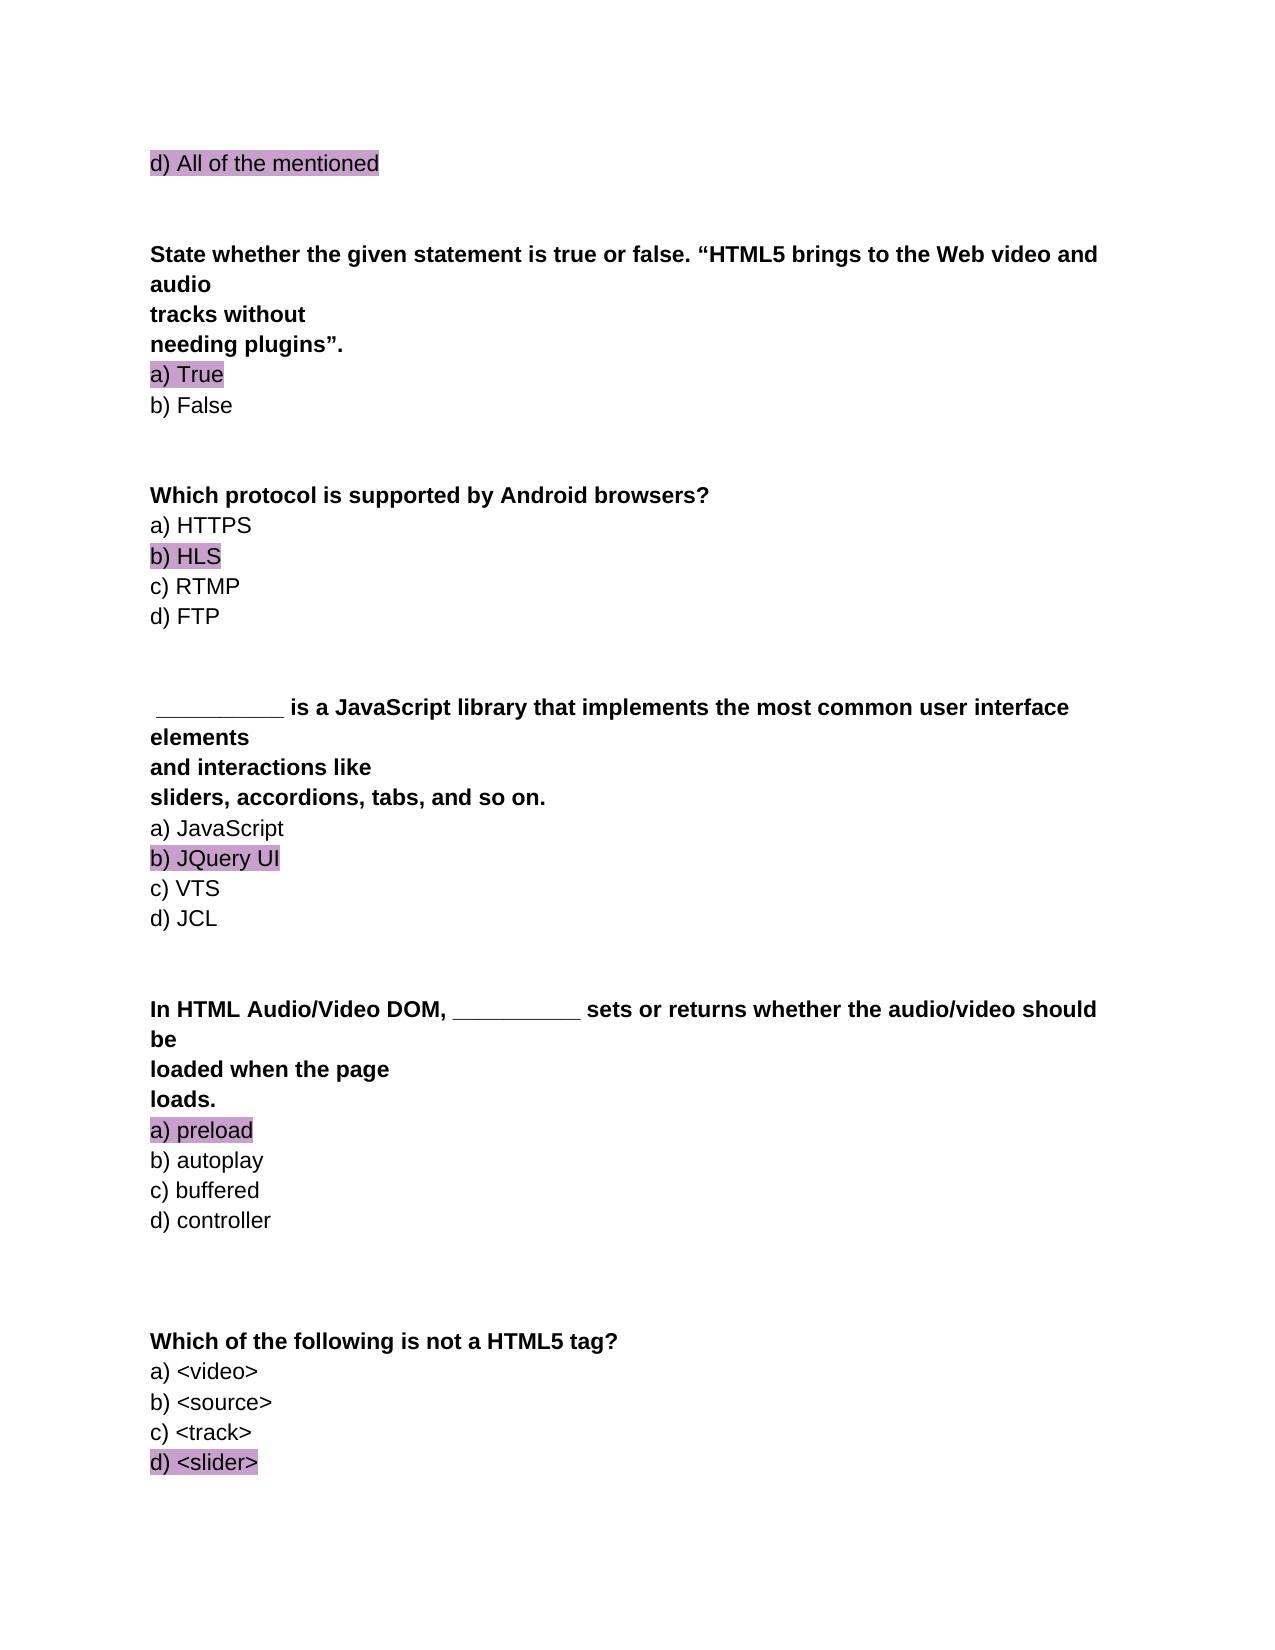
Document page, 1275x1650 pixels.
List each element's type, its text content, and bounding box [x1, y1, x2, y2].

text __________ is a JavaScript library that implements the most common user interface elements [150, 694, 1125, 750]
text needing plugins”. [150, 331, 1125, 358]
text loaded when the page [150, 1056, 1125, 1083]
text Which of the following is not a HTML5 tag? [150, 1328, 1125, 1354]
text d) FTP [150, 603, 1125, 629]
text c) <track> [150, 1419, 1125, 1445]
text c) RTMP [150, 573, 1125, 599]
text d) controller [150, 1207, 1125, 1234]
text State whether the given statement is true or false. “HTML5 brings to the Web video and audio [150, 241, 1125, 297]
text b) False [150, 392, 1125, 418]
text c) VTS [150, 875, 1125, 901]
text a) <video> [150, 1358, 1125, 1385]
text In HTML Audio/Video DOM, __________ sets or returns whether the audio/video should be [150, 996, 1125, 1052]
text c) buffered [150, 1177, 1125, 1203]
text a) HTTPS [150, 512, 1125, 539]
text loads. [150, 1086, 1125, 1113]
text d) All of the mentioned [150, 150, 1125, 176]
text a) JavaScript [150, 814, 1125, 841]
text a) preload [150, 1117, 1125, 1143]
text tracks without [150, 301, 1125, 327]
text b) <source> [150, 1388, 1125, 1415]
text d) <slider> [150, 1449, 1125, 1475]
text Which protocol is supported by Android browsers? [150, 482, 1125, 509]
text and interactions like [150, 754, 1125, 781]
text a) True [150, 361, 1125, 388]
text b) HLS [150, 543, 1125, 569]
text b) JQuery UI [150, 845, 1125, 871]
text b) autoplay [150, 1147, 1125, 1173]
text sliders, accordions, tabs, and so on. [150, 784, 1125, 811]
text d) JCL [150, 905, 1125, 932]
